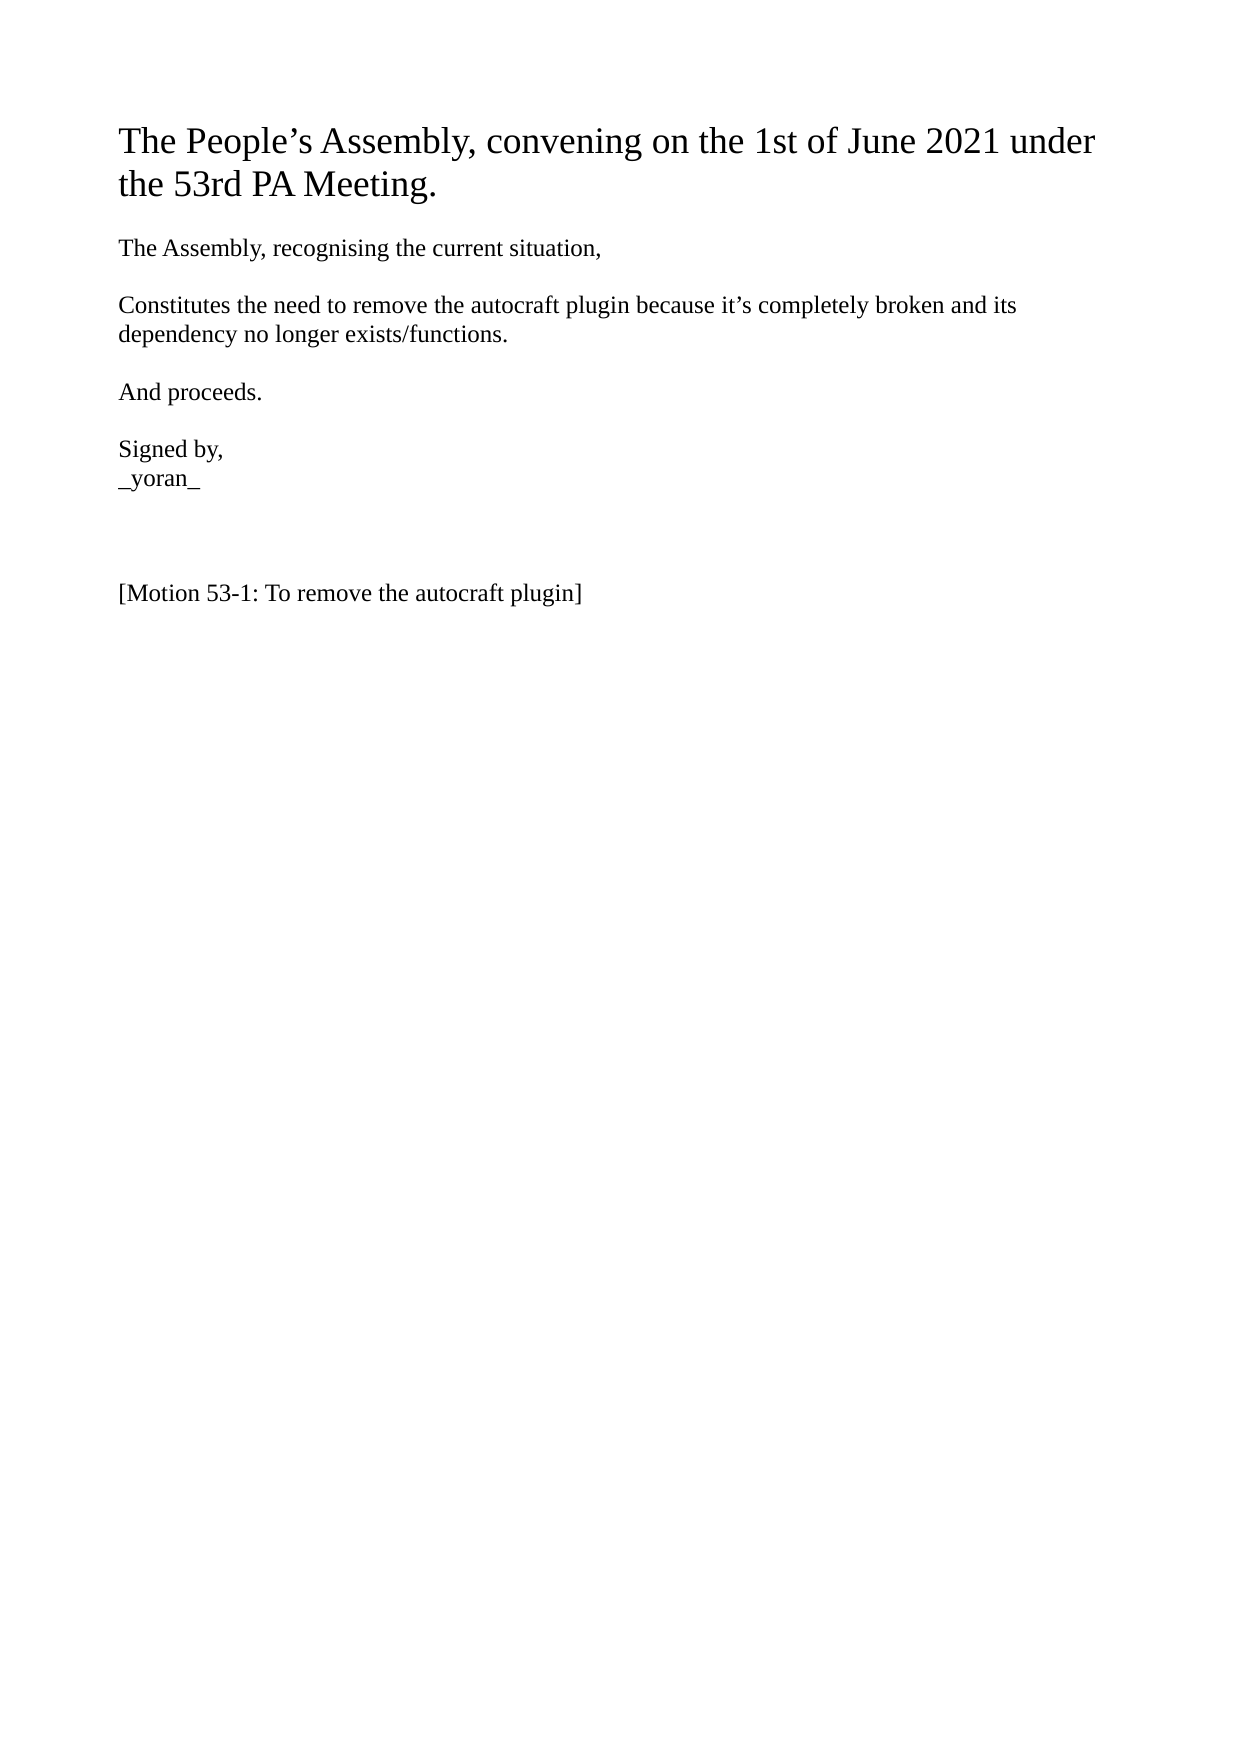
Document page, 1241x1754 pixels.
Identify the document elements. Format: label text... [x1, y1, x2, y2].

text The Assembly, recognising the current situation, [118, 233, 1122, 262]
text Constitutes the need to remove the autocraft plugin because it’s completely broken and its dependency no longer exists/functions. [118, 291, 1122, 348]
text _yoran_ [118, 463, 1122, 492]
text [Motion 53-1: To remove the autocraft plugin] [118, 578, 1122, 607]
text Signed by, [118, 434, 1122, 463]
text And proceeds. [118, 377, 1122, 406]
text The People’s Assembly, convening on the 1st of June 2021 under the 53rd PA Meeting. [118, 118, 1122, 204]
